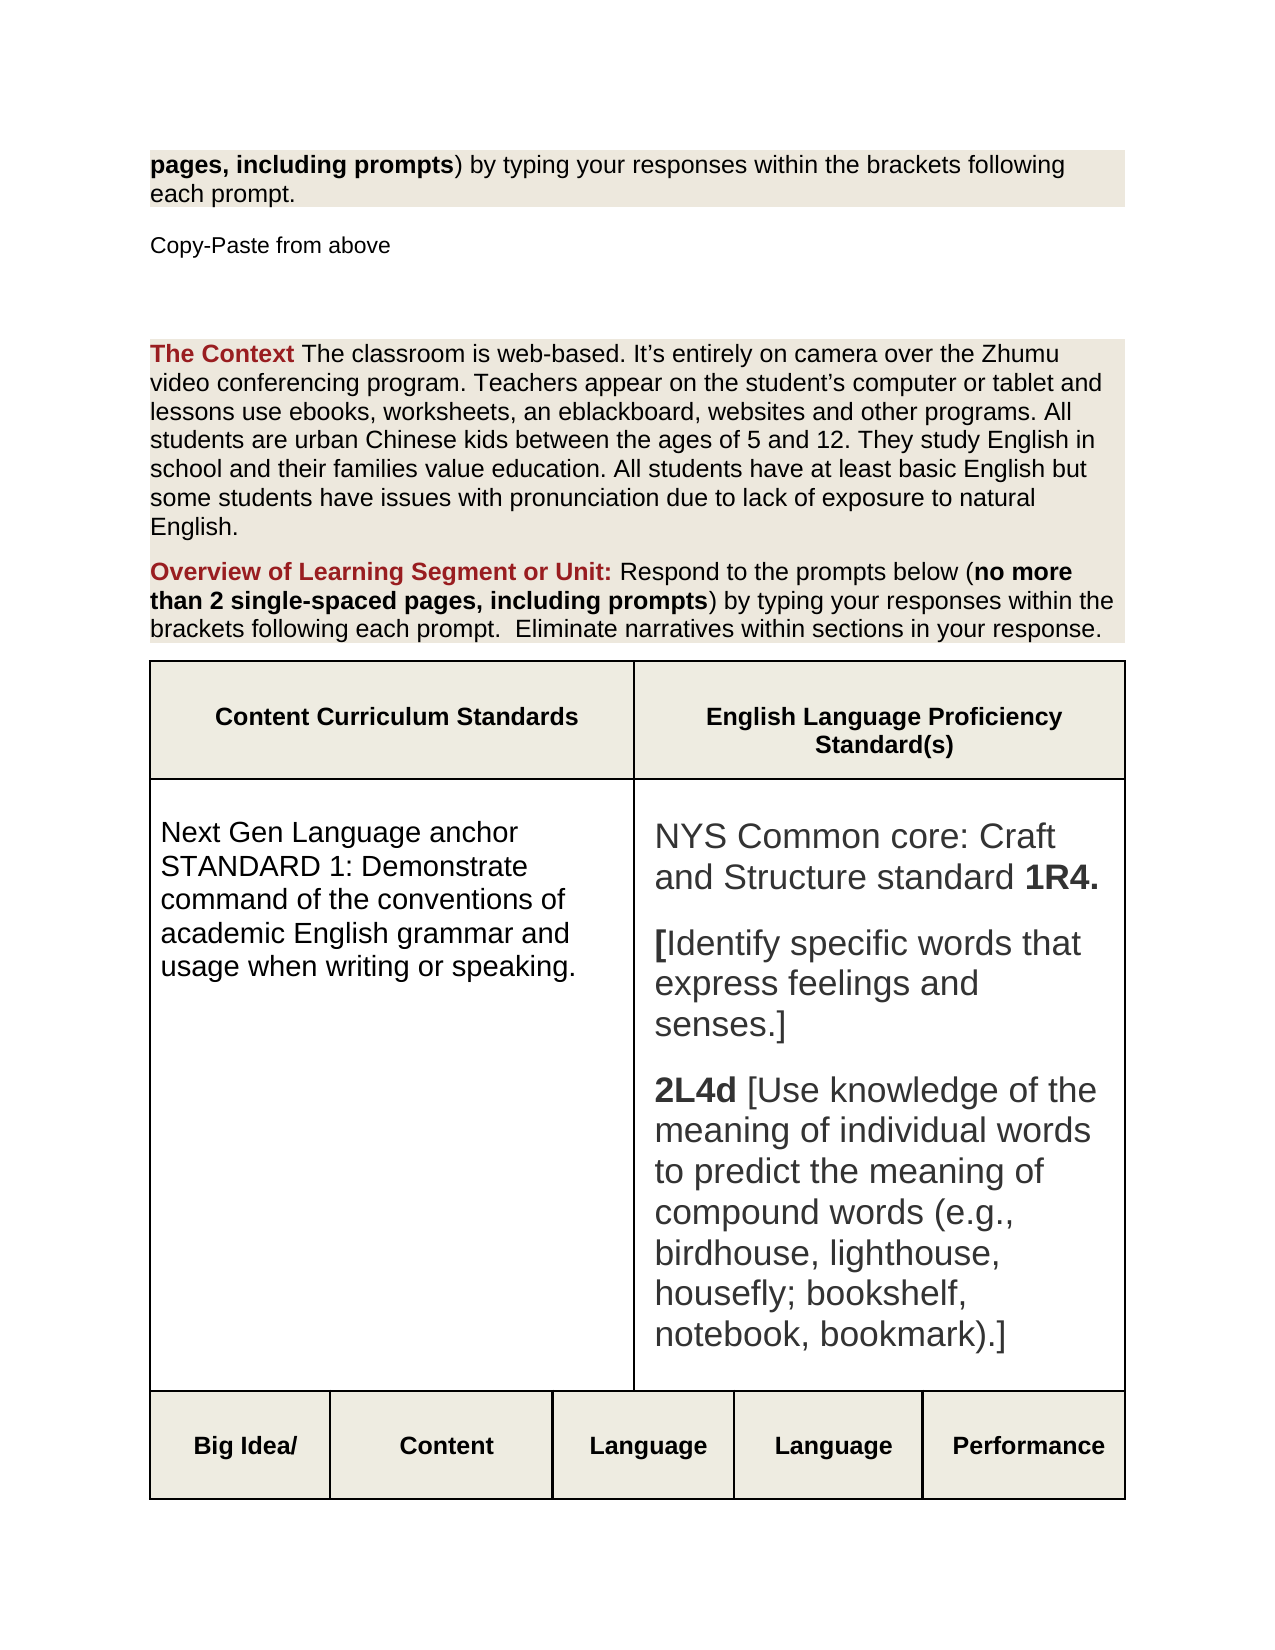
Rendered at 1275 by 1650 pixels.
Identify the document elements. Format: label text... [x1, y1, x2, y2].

table_cell Language [554, 1392, 733, 1498]
text The Context The classroom is web-based. It’s entirely on camera over the Zhumu video conferencing program. Teachers appear on the student’s computer or tablet and lessons use ebooks, worksheets, an eblackboard, websites and other programs. All students are urban Chinese kids between the ages of 5 and 12. They study English in school and their families value education. All students have at least basic English but some students have issues with pronunciation due to lack of exposure to natural English. [150, 339, 1125, 540]
table_cell Next Gen Language anchor STANDARD 1: Demonstrate command of the conventions of academic English grammar and usage when writing or speaking. [151, 780, 633, 1389]
text Copy-Paste from above [150, 232, 1125, 259]
table_cell Big Idea/ [151, 1392, 329, 1498]
table_cell Performance [924, 1392, 1124, 1498]
table_header Content Curriculum Standards [151, 662, 633, 778]
table_cell NYS Common core: Craft and Structure standard 1R4. [Identify specific words that express feelings and senses.] 2L4d [Use knowledge of the meaning of individual words to predict the meaning of compound words (e.g., birdhouse, lighthouse, housefly; bookshelf, notebook, bookmark).] [635, 780, 1124, 1389]
text Overview of Learning Segment or Unit: Respond to the prompts below (no more than 2 single-spaced pages, including prompts) by typing your responses within the brackets following each prompt. Eliminate narratives within sections in your response. [150, 557, 1125, 643]
table_cell Language [735, 1392, 921, 1498]
table_header English Language Proficiency Standard(s) [635, 662, 1124, 778]
table_cell Content [331, 1392, 551, 1498]
text pages, including prompts) by typing your responses within the brackets following each prompt. [150, 150, 1125, 207]
